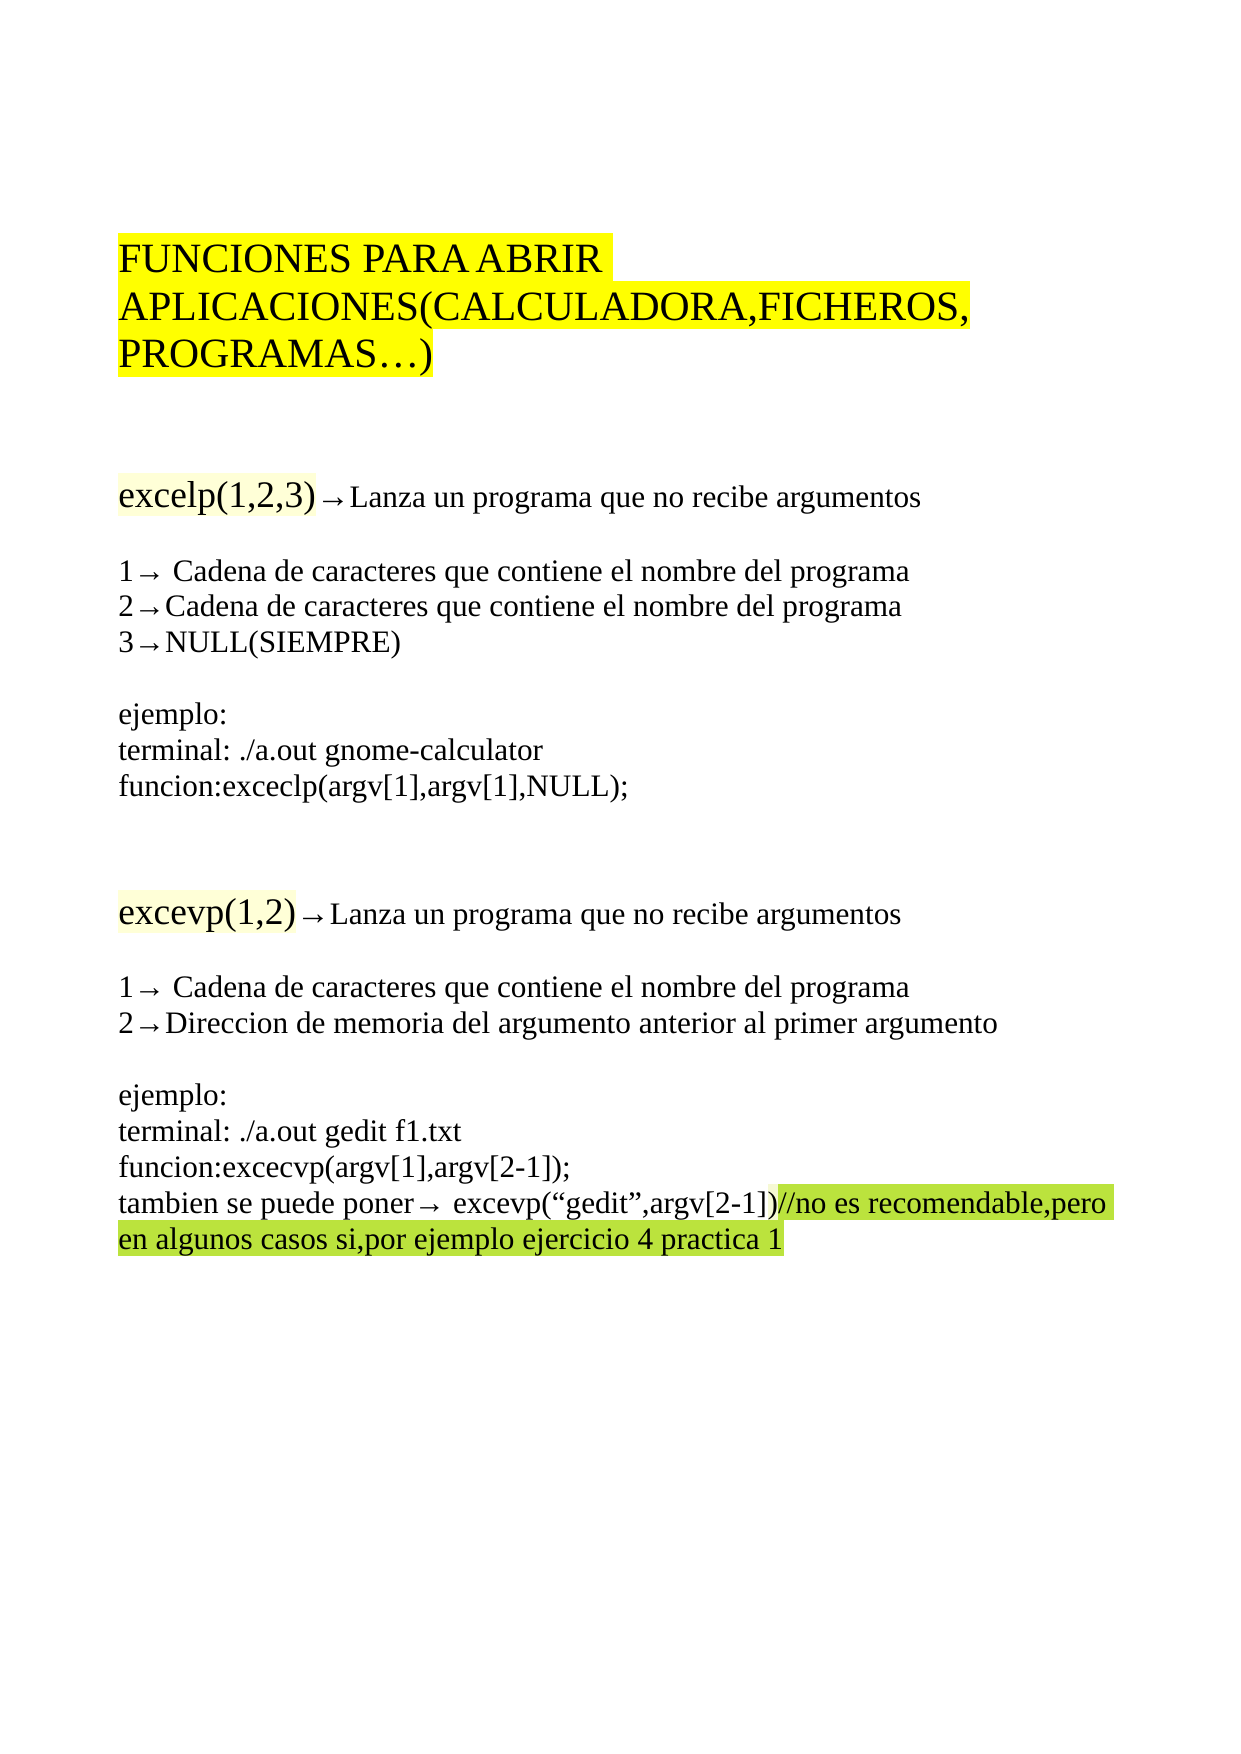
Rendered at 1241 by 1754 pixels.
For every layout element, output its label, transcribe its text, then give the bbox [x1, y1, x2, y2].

text tambien se puede poner→ excevp(“gedit”,argv[2-1])//no es recomendable,pero en algunos casos si,por ejemplo ejercicio 4 practica 1 [118, 1184, 1122, 1256]
text FUNCIONES PARA ABRIR APLICACIONES(CALCULADORA,FICHEROS, [118, 233, 1122, 329]
text excevp(1,2)→Lanza un programa que no recibe argumentos [118, 889, 1122, 933]
text ejemplo: [118, 1076, 1122, 1112]
text funcion:excecvp(argv[1],argv[2-1]); [118, 1148, 1122, 1184]
text 3→NULL(SIEMPRE) [118, 624, 1122, 659]
text ejemplo: [118, 696, 1122, 731]
text excelp(1,2,3)→Lanza un programa que no recibe argumentos [118, 473, 1122, 516]
text PROGRAMAS…) [118, 329, 1122, 377]
text 1→ Cadena de caracteres que contiene el nombre del programa [118, 552, 1122, 588]
text funcion:exceclp(argv[1],argv[1],NULL); [118, 767, 1122, 803]
text terminal: ./a.out gedit f1.txt [118, 1112, 1122, 1148]
text 2→Cadena de caracteres que contiene el nombre del programa [118, 588, 1122, 624]
text 2→Direccion de memoria del argumento anterior al primer argumento [118, 1004, 1122, 1041]
text terminal: ./a.out gnome-calculator [118, 731, 1122, 767]
text 1→ Cadena de caracteres que contiene el nombre del programa [118, 969, 1122, 1004]
